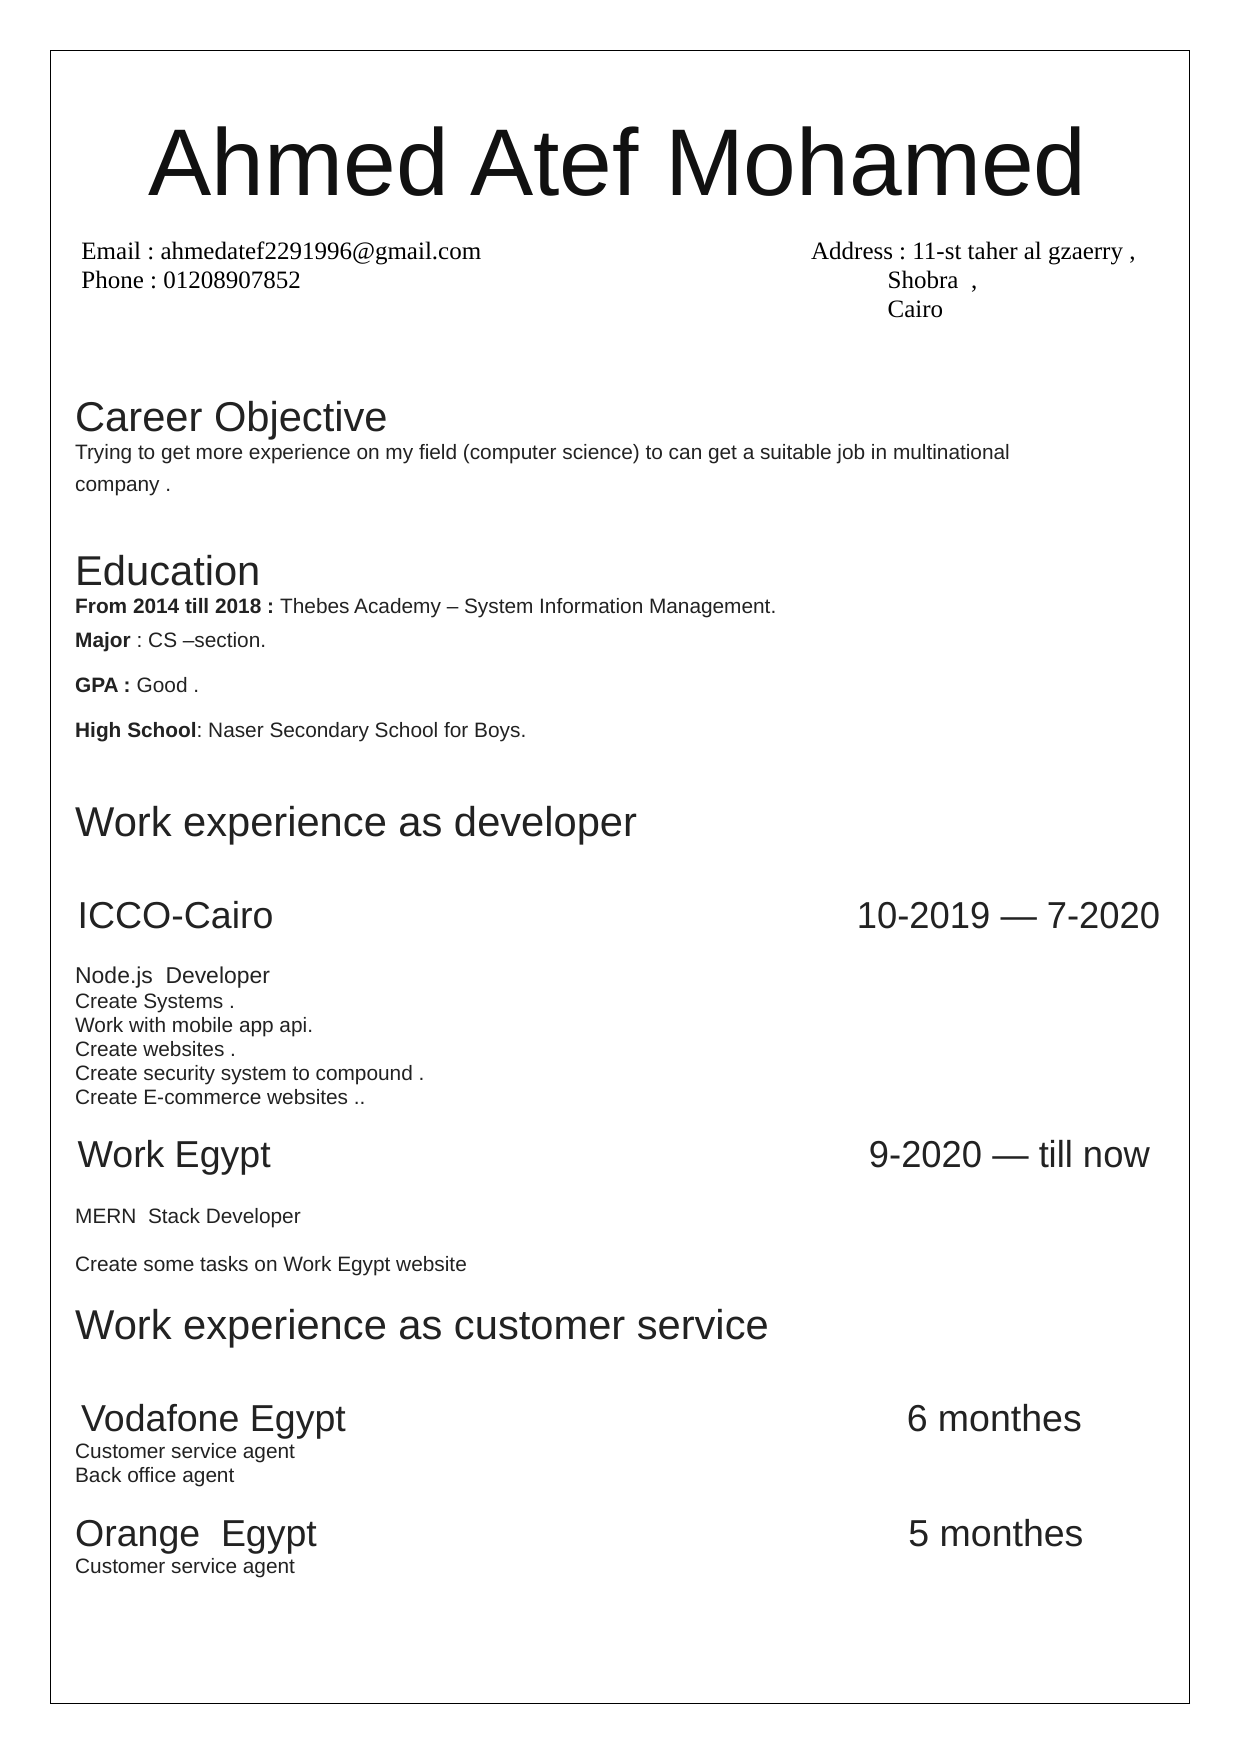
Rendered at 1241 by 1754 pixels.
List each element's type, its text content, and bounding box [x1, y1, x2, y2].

text Work experience as customer service [75, 1300, 1165, 1348]
text MERN Stack Developer [75, 1204, 1165, 1228]
text [0, 1132, 50, 1176]
text Work experience as developer [75, 797, 1165, 845]
text High School: Naser Secondary School for Boys. [75, 718, 1165, 742]
text Create security system to compound . [75, 1061, 1165, 1084]
text Customer service agent [75, 1554, 348, 1578]
text Phone : 01208907852 Shobra , [75, 265, 1165, 294]
text Education [75, 546, 1165, 594]
text Cairo [75, 294, 1165, 322]
text Create websites . [75, 1037, 1165, 1061]
text Customer service agent [75, 1439, 1165, 1463]
text ICCO-Cairo 10-2019 — 7-2020 [51, 893, 1165, 936]
text Create Systems . [75, 989, 1165, 1013]
text Create some tasks on Work Egypt website [75, 1252, 1165, 1276]
text Work with mobile app api. [75, 1013, 1165, 1037]
text Create E-commerce websites .. [75, 1084, 1165, 1108]
text Vodafone Egypt 6 monthes [75, 1396, 1165, 1439]
text Trying to get more experience on my field (computer science) to can get a suitable job in multinational company . [75, 440, 1107, 496]
text Career Objective [75, 392, 1165, 440]
text Major : CS –section. [75, 628, 1165, 652]
text Work Egypt 9-2020 — till now [51, 1132, 1165, 1176]
text Orange Egypt 5 monthes [75, 1511, 1165, 1554]
text GPA : Good . [75, 673, 1165, 697]
text From 2014 till 2018 : Thebes Academy – System Information Management. [75, 594, 1165, 618]
text Node.js Developer [75, 962, 1165, 989]
text Ahmed Atef Mohamed [75, 75, 1165, 215]
text Back office agent [75, 1463, 1165, 1487]
text Email : ahmedatef2291996@gmail.com Address : 11-st taher al gzaerry , [75, 236, 1165, 265]
text [0, 893, 50, 936]
